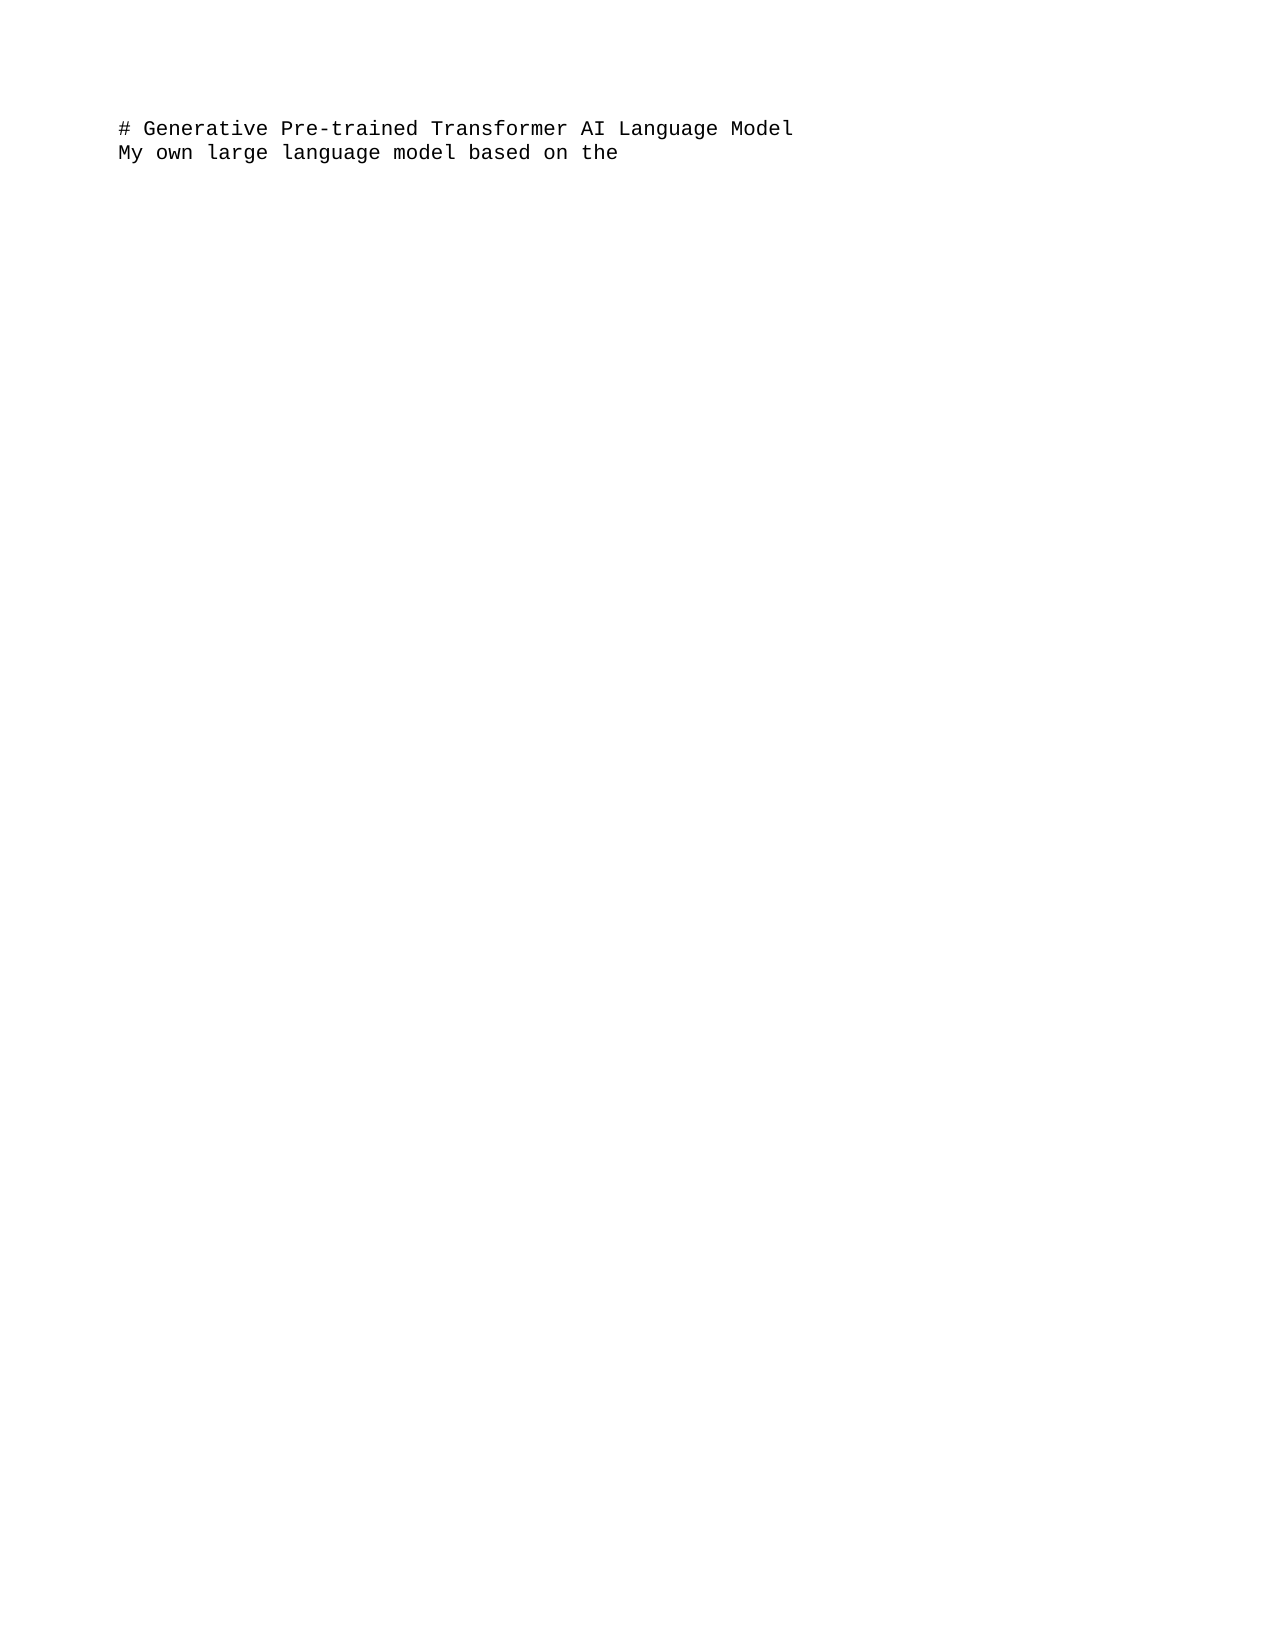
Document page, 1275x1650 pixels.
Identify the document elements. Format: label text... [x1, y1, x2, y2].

text # Generative Pre-trained Transformer AI Language Model [118, 118, 1157, 142]
text My own large language model based on the [118, 142, 1157, 165]
